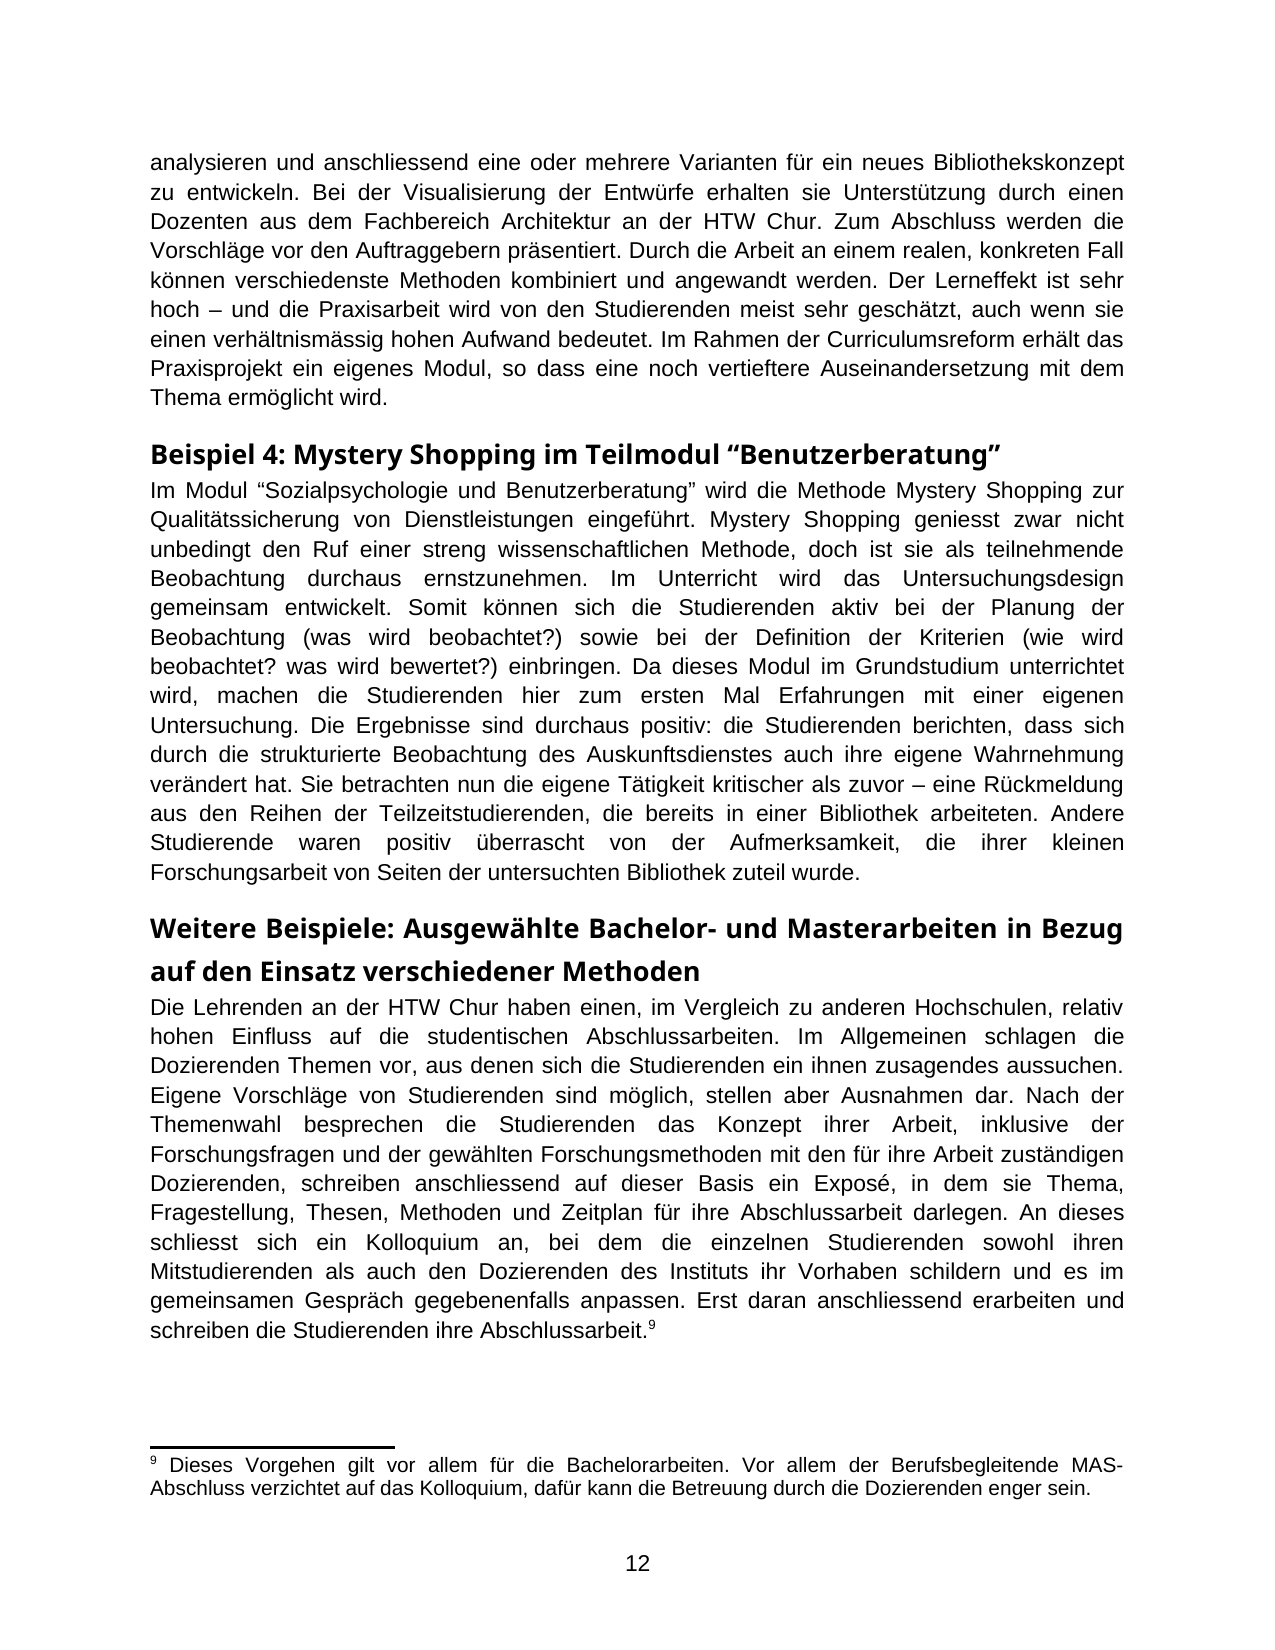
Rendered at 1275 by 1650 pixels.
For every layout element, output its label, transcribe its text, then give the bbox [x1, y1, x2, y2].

text Die Lehrenden an der HTW Chur haben einen, im Vergleich zu anderen Hochschulen, relativ hohen Einfluss auf die studentischen Abschlussarbeiten. Im Allgemeinen schlagen die Dozierenden Themen vor, aus denen sich die Studierenden ein ihnen zusagendes aussuchen. Eigene Vorschläge von Studierenden sind möglich, stellen aber Ausnahmen dar. Nach der Themenwahl besprechen die Studierenden das Konzept ihrer Arbeit, inklusive der Forschungsfragen und der gewählten Forschungsmethoden mit den für ihre Arbeit zuständigen Dozierenden, schreiben anschliessend auf dieser Basis ein Exposé, in dem sie Thema, Fragestellung, Thesen, Methoden und Zeitplan für ihre Abschlussarbeit darlegen. An dieses schliesst sich ein Kolloquium an, bei dem die einzelnen Studierenden sowohl ihren Mitstudierenden als auch den Dozierenden des Instituts ihr Vorhaben schildern und es im gemeinsamen Gespräch gegebenenfalls anpassen. Erst daran anschliessend erarbeiten und schreiben die Studierenden ihre Abschlussarbeit. [150, 994, 1125, 1343]
subtitle Beispiel 4: Mystery Shopping im Teilmodul “Benutzerberatung” [150, 435, 1125, 472]
text Dieses Vorgehen gilt vor allem für die Bachelorarbeiten. Vor allem der Berufsbegleitende MAS-Abschluss verzichtet auf das Kolloquium, dafür kann die Betreuung durch die Dozierenden enger sein. [150, 1453, 1125, 1500]
subtitle Weitere Beispiele: Ausgewählte Bachelor- und Masterarbeiten in Bezug auf den Einsatz verschiedener Methoden [150, 910, 1125, 989]
text analysieren und anschliessend eine oder mehrere Varianten für ein neues Bibliothekskonzept zu entwickeln. Bei der Visualisierung der Entwürfe erhalten sie Unterstützung durch einen Dozenten aus dem Fachbereich Architektur an der HTW Chur. Zum Abschluss werden die Vorschläge vor den Auftraggebern präsentiert. Durch die Arbeit an einem realen, konkreten Fall können verschiedenste Methoden kombiniert und angewandt werden. Der Lerneffekt ist sehr hoch ‒ und die Praxisarbeit wird von den Studierenden meist sehr geschätzt, auch wenn sie einen verhältnismässig hohen Aufwand bedeutet. Im Rahmen der Curriculumsreform erhält das Praxisprojekt ein eigenes Modul, so dass eine noch vertieftere Auseinandersetzung mit dem Thema ermöglicht wird. [150, 150, 1125, 411]
text Im Modul “Sozialpsychologie und Benutzerberatung” wird die Methode Mystery Shopping zur Qualitätssicherung von Dienstleistungen eingeführt. Mystery Shopping geniesst zwar nicht unbedingt den Ruf einer streng wissenschaftlichen Methode, doch ist sie als teilnehmende Beobachtung durchaus ernstzunehmen. Im Unterricht wird das Untersuchungsdesign gemeinsam entwickelt. Somit können sich die Studierenden aktiv bei der Planung der Beobachtung (was wird beobachtet?) sowie bei der Definition der Kriterien (wie wird beobachtet? was wird bewertet?) einbringen. Da dieses Modul im Grundstudium unterrichtet wird, machen die Studierenden hier zum ersten Mal Erfahrungen mit einer eigenen Untersuchung. Die Ergebnisse sind durchaus positiv: die Studierenden berichten, dass sich durch die strukturierte Beobachtung des Auskunftsdienstes auch ihre eigene Wahrnehmung verändert hat. Sie betrachten nun die eigene Tätigkeit kritischer als zuvor ‒ eine Rückmeldung aus den Reihen der Teilzeitstudierenden, die bereits in einer Bibliothek arbeiteten. Andere Studierende waren positiv überrascht von der Aufmerksamkeit, die ihrer kleinen Forschungsarbeit von Seiten der untersuchten Bibliothek zuteil wurde. [150, 478, 1125, 885]
